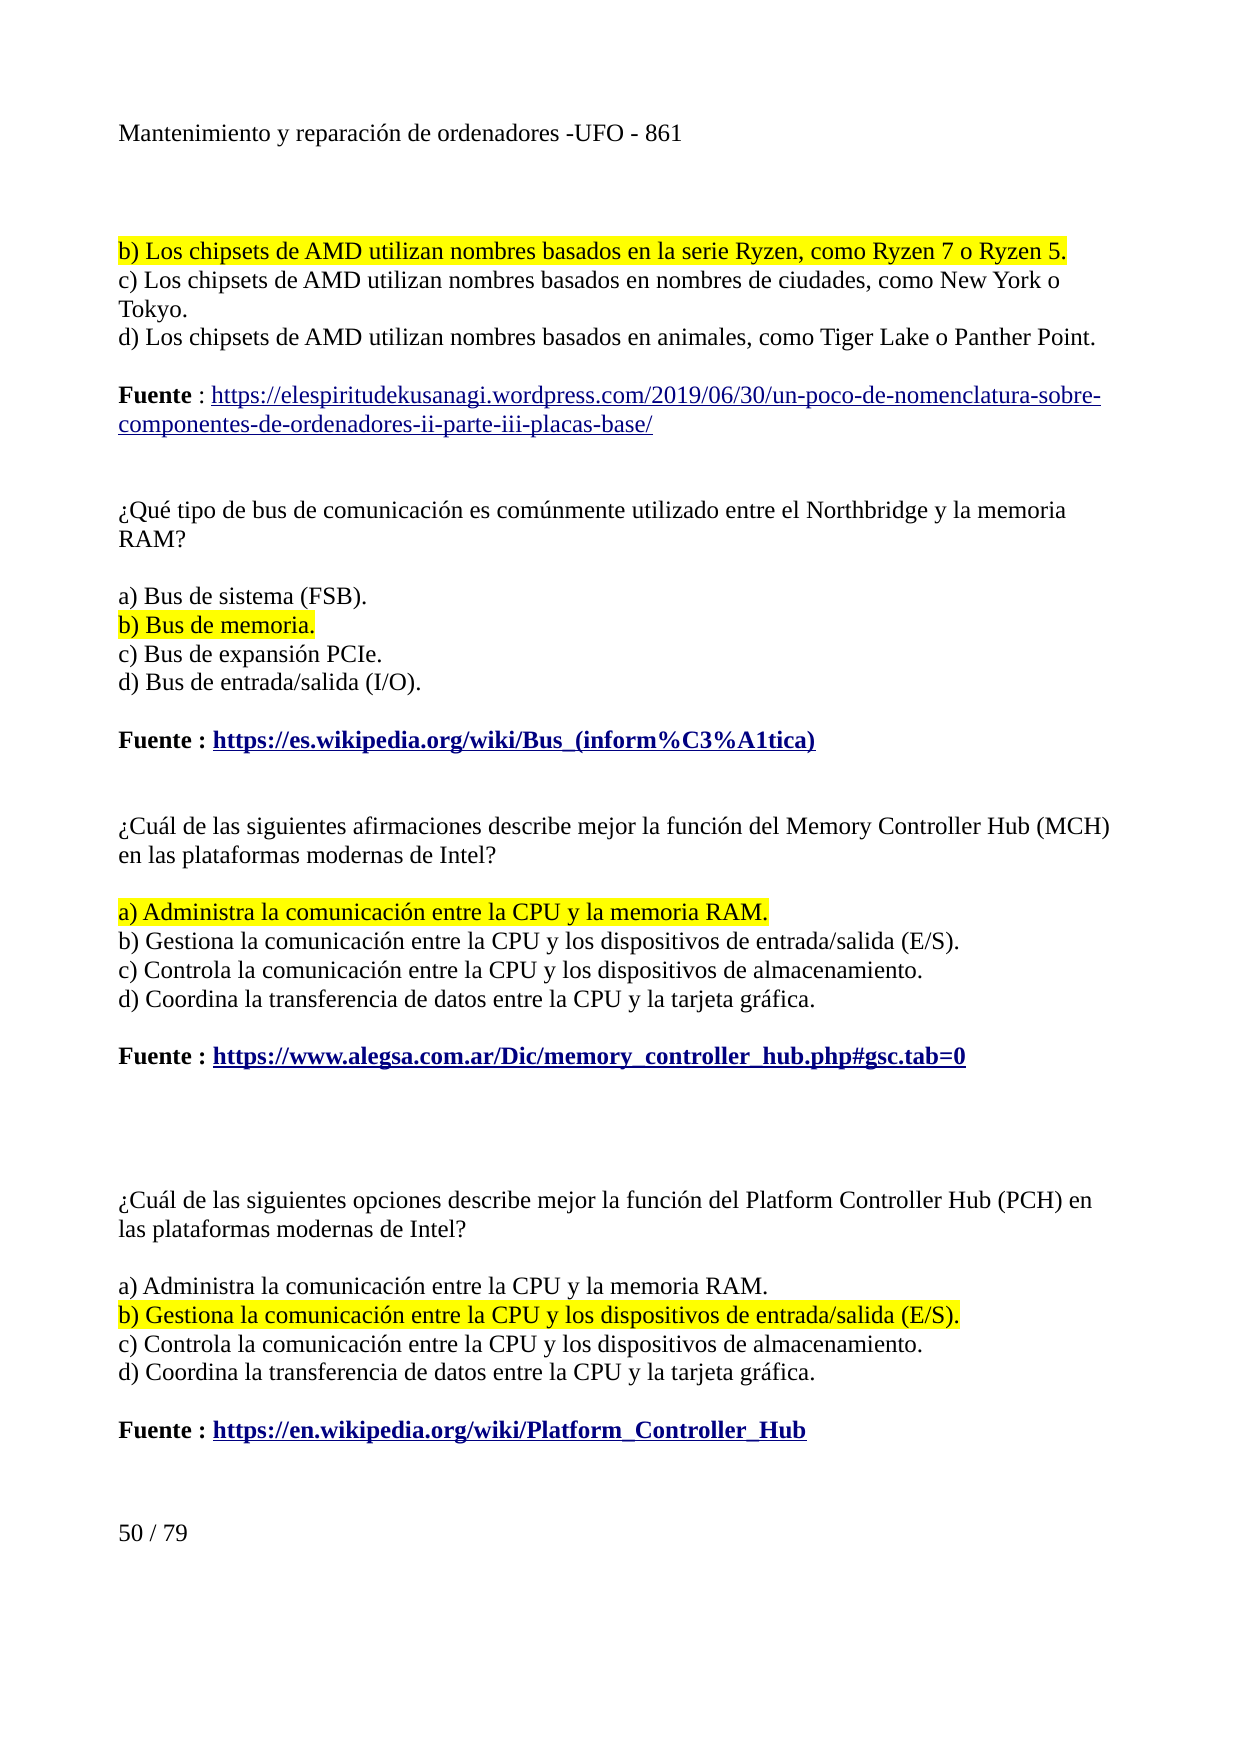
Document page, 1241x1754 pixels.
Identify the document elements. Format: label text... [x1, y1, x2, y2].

text Fuente : https://elespiritudekusanagi.wordpress.com/2019/06/30/un-poco-de-nomenclatura-sobre-componentes-de-ordenadores-ii-parte-iii-placas-base/ [118, 380, 1122, 437]
text c) Bus de expansión PCIe. [118, 639, 1122, 667]
text a) Administra la comunicación entre la CPU y la memoria RAM. [118, 1271, 1122, 1300]
text ¿Cuál de las siguientes opciones describe mejor la función del Platform Controller Hub (PCH) en las plataformas modernas de Intel? [118, 1185, 1122, 1242]
text a) Administra la comunicación entre la CPU y la memoria RAM. [118, 897, 1122, 926]
text b) Gestiona la comunicación entre la CPU y los dispositivos de entrada/salida (E/S). [118, 1300, 1122, 1329]
text Fuente : https://es.wikipedia.org/wiki/Bus_(inform%C3%A1tica) [118, 725, 1122, 754]
text c) Controla la comunicación entre la CPU y los dispositivos de almacenamiento. [118, 955, 1122, 984]
text b) Los chipsets de AMD utilizan nombres basados en la serie Ryzen, como Ryzen 7 o Ryzen 5. [118, 236, 1122, 265]
text c) Los chipsets de AMD utilizan nombres basados en nombres de ciudades, como New York o Tokyo. [118, 265, 1122, 322]
text d) Los chipsets de AMD utilizan nombres basados en animales, como Tiger Lake o Panther Point. [118, 322, 1122, 351]
text b) Bus de memoria. [118, 610, 1122, 639]
text ¿Qué tipo de bus de comunicación es comúnmente utilizado entre el Northbridge y la memoria RAM? [118, 495, 1122, 552]
text a) Bus de sistema (FSB). [118, 581, 1122, 610]
text Fuente : https://www.alegsa.com.ar/Dic/memory_controller_hub.php#gsc.tab=0 [118, 1041, 1122, 1070]
text ¿Cuál de las siguientes afirmaciones describe mejor la función del Memory Controller Hub (MCH) en las plataformas modernas de Intel? [118, 811, 1122, 869]
text d) Coordina la transferencia de datos entre la CPU y la tarjeta gráfica. [118, 984, 1122, 1012]
text d) Coordina la transferencia de datos entre la CPU y la tarjeta gráfica. [118, 1357, 1122, 1386]
text b) Gestiona la comunicación entre la CPU y los dispositivos de entrada/salida (E/S). [118, 926, 1122, 955]
text d) Bus de entrada/salida (I/O). [118, 667, 1122, 696]
text c) Controla la comunicación entre la CPU y los dispositivos de almacenamiento. [118, 1329, 1122, 1357]
text Fuente : https://en.wikipedia.org/wiki/Platform_Controller_Hub [118, 1415, 1122, 1444]
